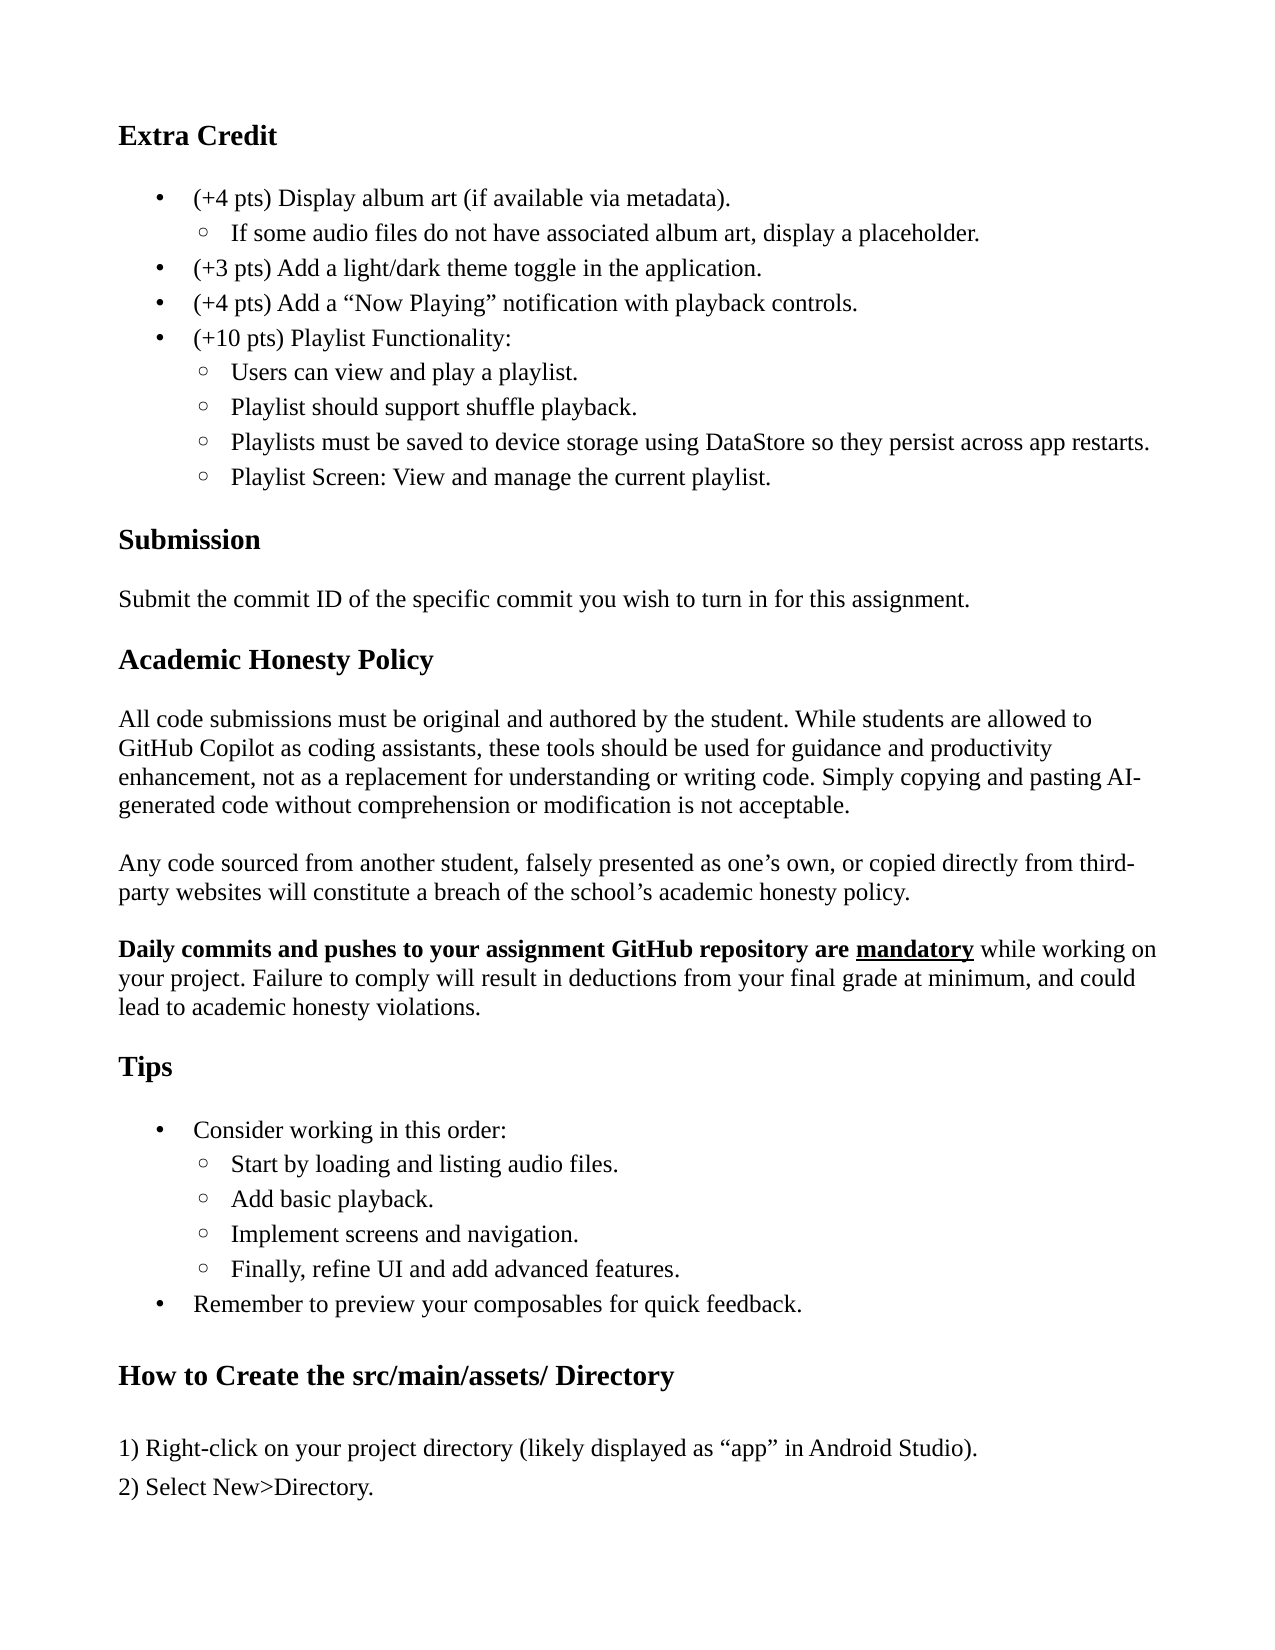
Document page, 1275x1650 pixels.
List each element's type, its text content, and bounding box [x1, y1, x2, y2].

list Users can view and play a playlist. [193, 357, 1157, 386]
list (+4 pts) Display album art (if available via metadata). [156, 183, 1157, 212]
text All code submissions must be original and authored by the student. While students are allowed to GitHub Copilot as coding assistants, these tools should be used for guidance and productivity enhancement, not as a replacement for understanding or writing code. Simply copying and pasting AI-generated code without comprehension or modification is not acceptable. [118, 704, 1157, 819]
text Academic Honesty Policy [118, 642, 1157, 676]
list Implement screens and navigation. [193, 1219, 1157, 1248]
list (+4 pts) Add a “Now Playing” notification with playback controls. [156, 288, 1157, 317]
text How to Create the src/main/assets/ Directory [118, 1358, 1157, 1392]
list Playlist should support shuffle playback. [193, 392, 1157, 421]
list (+3 pts) Add a light/dark theme toggle in the application. [156, 253, 1157, 282]
text 1) Right-click on your project directory (likely displayed as “app” in Android Studio). [118, 1433, 1157, 1461]
text Any code sourced from another student, falsely presented as one’s own, or copied directly from third-party websites will constitute a breach of the school’s academic honesty policy. [118, 848, 1157, 906]
list Start by loading and listing audio files. [193, 1149, 1157, 1178]
list Playlist Screen: View and manage the current playlist. [193, 462, 1157, 491]
list (+10 pts) Playlist Functionality: [156, 323, 1157, 351]
list Add basic playback. [193, 1184, 1157, 1213]
text Submit the commit ID of the specific commit you wish to turn in for this assignment. [118, 584, 1157, 613]
list If some audio files do not have associated album art, display a placeholder. [193, 218, 1157, 247]
text 2) Select New>Directory. [118, 1472, 1157, 1500]
list Remember to preview your composables for quick feedback. [156, 1289, 1157, 1317]
text Daily commits and pushes to your assignment GitHub repository are mandatory while working on your project. Failure to comply will result in deductions from your final grade at minimum, and could lead to academic honesty violations. [118, 934, 1157, 1021]
text Submission [118, 522, 1157, 556]
text Tips [118, 1049, 1157, 1083]
list Finally, refine UI and add advanced features. [193, 1254, 1157, 1283]
list Playlists must be saved to device storage using DataStore so they persist across app restarts. [193, 427, 1157, 456]
text Extra Credit [118, 118, 1157, 152]
list Consider working in this order: [156, 1115, 1157, 1143]
